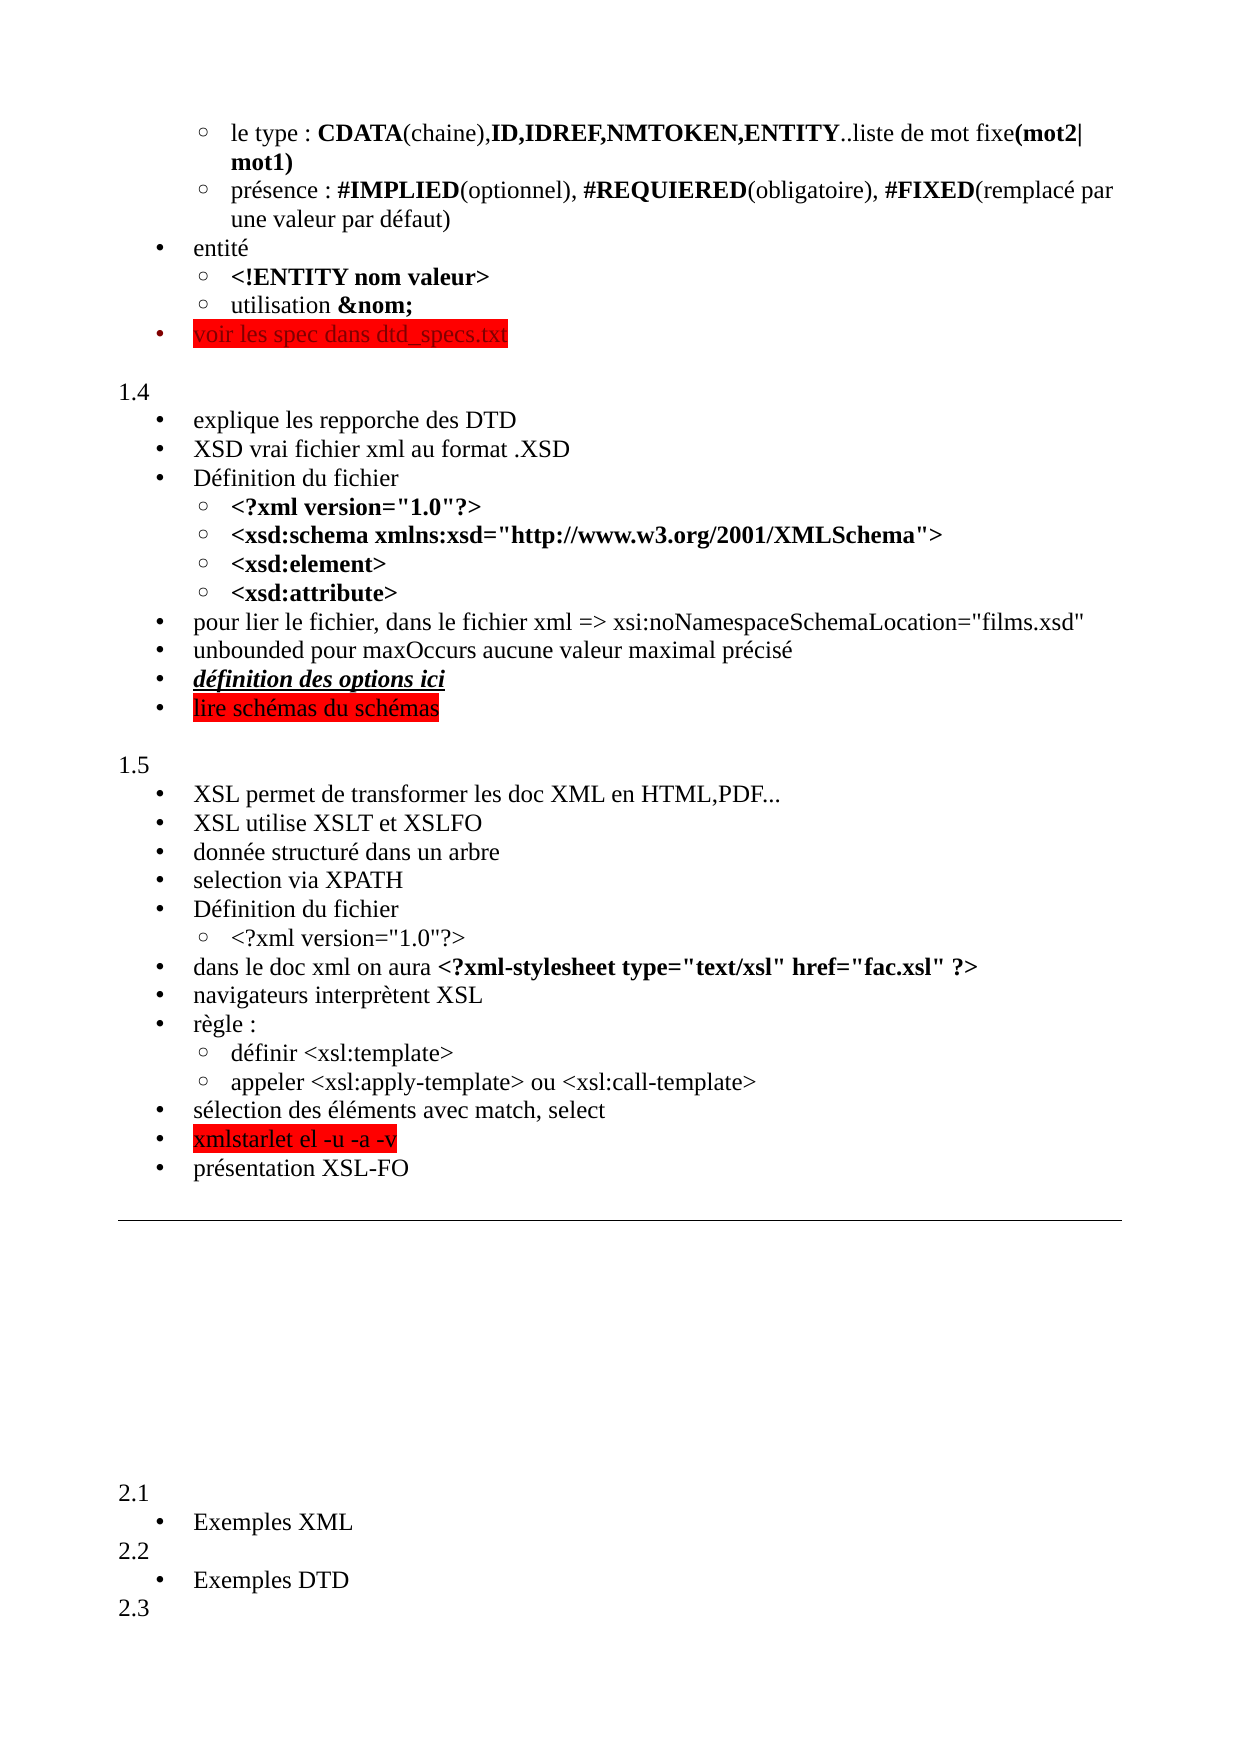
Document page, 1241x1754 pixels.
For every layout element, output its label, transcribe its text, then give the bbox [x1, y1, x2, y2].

list présence : #IMPLIED(optionnel), #REQUIERED(obligatoire), #FIXED(remplacé par une valeur par défaut) [193, 176, 1122, 233]
list entité [156, 233, 1122, 262]
list XSL permet de transformer les doc XML en HTML,PDF... [156, 779, 1122, 808]
list <xsd:attribute> [193, 578, 1122, 607]
list XSD vrai fichier xml au format .XSD [156, 434, 1122, 463]
text 1.4 [118, 377, 1122, 406]
text 2.1 [118, 1478, 1122, 1507]
list dans le doc xml on aura <?xml-stylesheet type="text/xsl" href="fac.xsl" ?> [156, 952, 1122, 981]
list selection via XPATH [156, 866, 1122, 894]
list <?xml version="1.0"?> [193, 923, 1122, 952]
list Définition du fichier [156, 463, 1122, 492]
list Exemples DTD [156, 1565, 1122, 1593]
list pour lier le fichier, dans le fichier xml => xsi:noNamespaceSchemaLocation="films.xsd" [156, 607, 1122, 636]
list utilisation &nom; [193, 291, 1122, 319]
list définir <xsl:template> [193, 1038, 1122, 1067]
list le type : CDATA(chaine),ID,IDREF,NMTOKEN,ENTITY..liste de mot fixe(mot2|mot1) [193, 118, 1122, 176]
list voir les spec dans dtd_specs.txt [156, 319, 1122, 348]
text 1.5 [118, 751, 1122, 779]
list xmlstarlet el -u -a -v [156, 1124, 1122, 1153]
list unbounded pour maxOccurs aucune valeur maximal précisé [156, 636, 1122, 664]
list <xsd:element> [193, 549, 1122, 578]
list lire schémas du schémas [156, 693, 1122, 722]
list appeler <xsl:apply-template> ou <xsl:call-template> [193, 1067, 1122, 1096]
list <?xml version="1.0"?> [193, 492, 1122, 521]
list donnée structuré dans un arbre [156, 837, 1122, 866]
list explique les repporche des DTD [156, 406, 1122, 434]
list <xsd:schema xmlns:xsd="http://www.w3.org/2001/XMLSchema"> [193, 521, 1122, 549]
list Définition du fichier [156, 894, 1122, 923]
text 2.2 [118, 1536, 1122, 1565]
list présentation XSL-FO [156, 1153, 1122, 1182]
list définition des options ici [156, 664, 1122, 693]
list règle : [156, 1009, 1122, 1038]
list sélection des éléments avec match, select [156, 1096, 1122, 1124]
list <!ENTITY nom valeur> [193, 262, 1122, 291]
text 2.3 [118, 1593, 1122, 1622]
list navigateurs interprètent XSL [156, 981, 1122, 1009]
list Exemples XML [156, 1507, 1122, 1536]
list XSL utilise XSLT et XSLFO [156, 808, 1122, 837]
